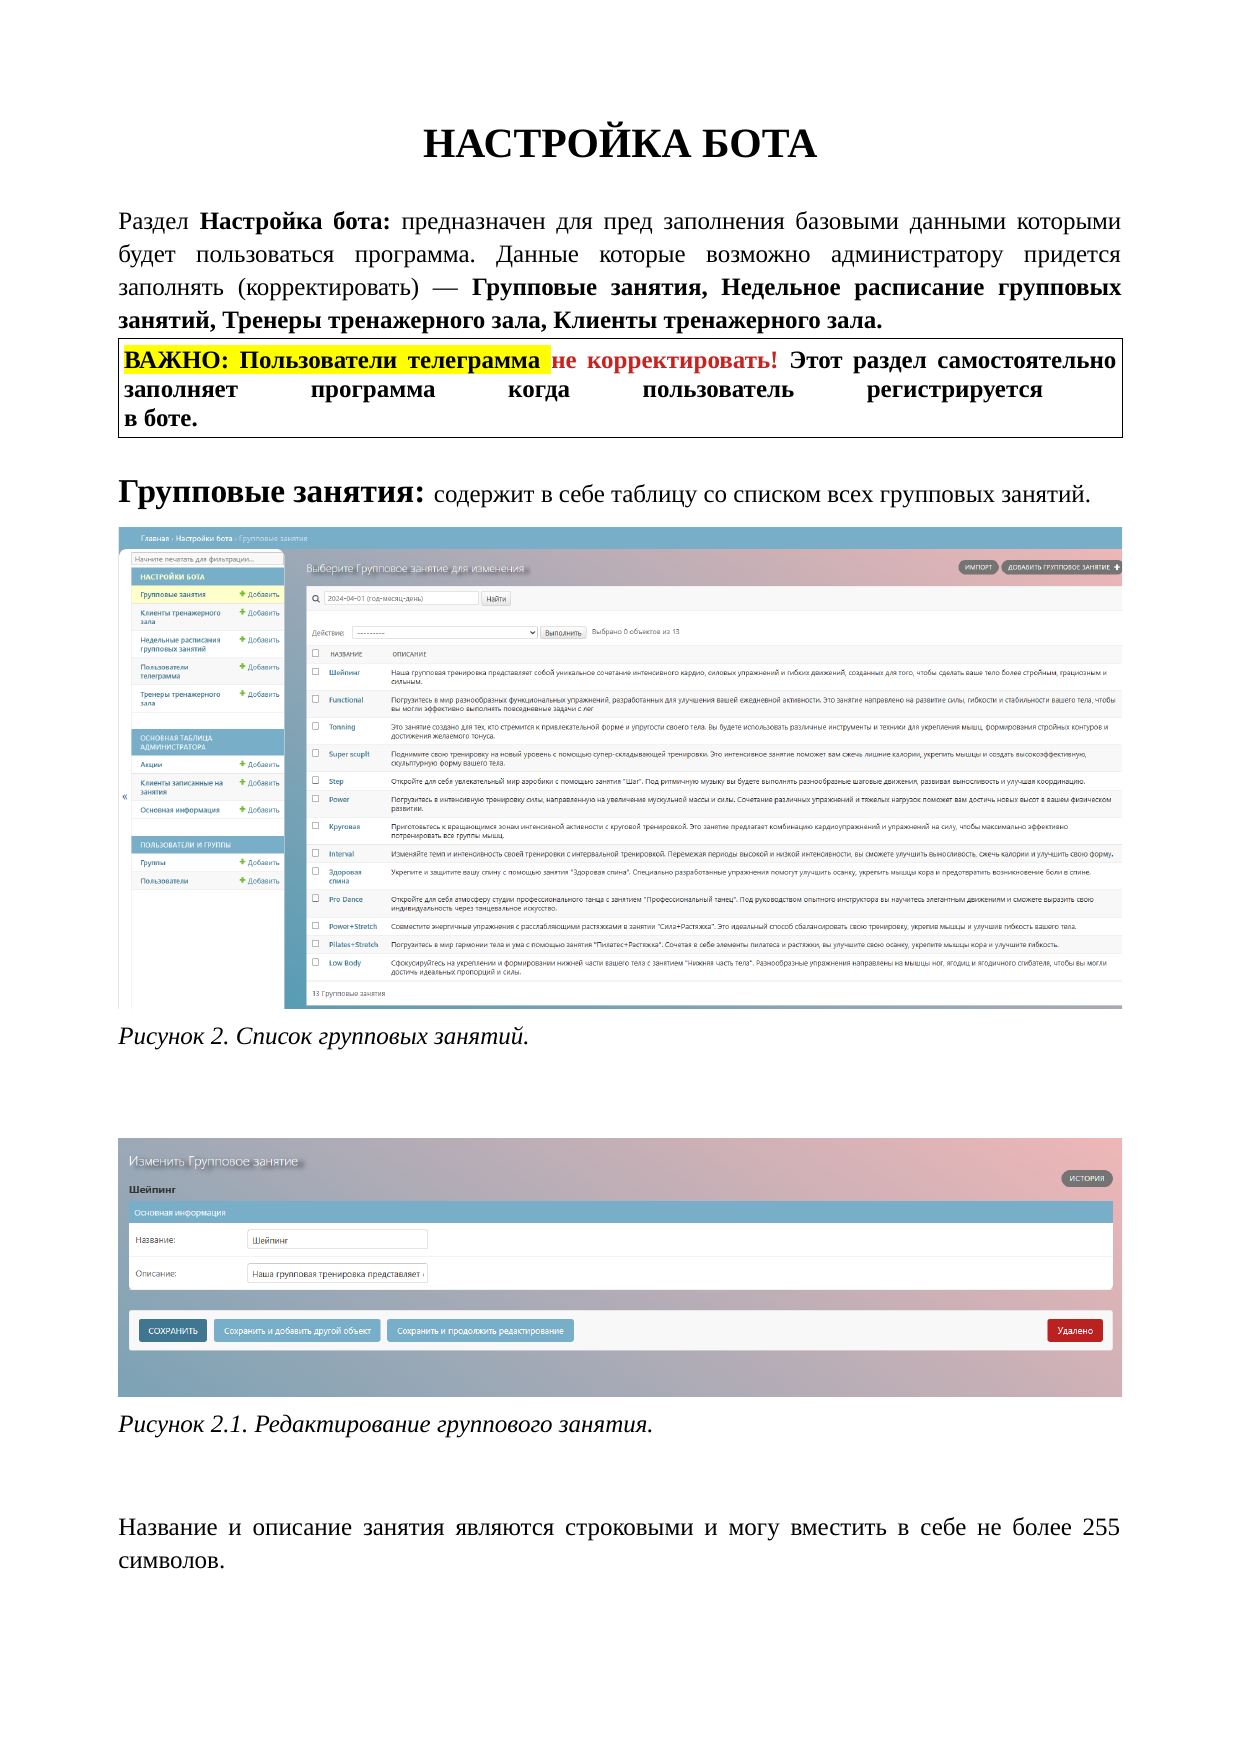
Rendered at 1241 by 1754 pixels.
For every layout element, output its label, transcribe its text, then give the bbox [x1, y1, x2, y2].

table_header ВАЖНО: Пользователи телеграмма не корректировать! Этот раздел самостоятельно заполняет программа когда пользователь регистрируется в боте. [119, 339, 1122, 437]
picture [118, 1138, 1123, 1397]
text Название и описание занятия являются строковыми и могу вместить в себе не более 255 символов. [118, 1512, 1122, 1574]
picture [118, 527, 1123, 1009]
text Раздел Настройка бота: предназначен для пред заполнения базовыми данными которыми будет пользоваться программа. Данные которые возможно администратору придется заполнять (корректировать) — Групповые занятия, Недельное расписание групповых занятий, Тренеры тренажерного зала, Клиенты тренажерного зала. [118, 206, 1122, 334]
text Рисунок 2. Список групповых занятий. [118, 1009, 1122, 1050]
text Рисунок 2.1. Редактирование группового занятия. [118, 1397, 1122, 1438]
text НАСТРОЙКА БОТА [118, 118, 1122, 166]
text Групповые занятия: содержит в себе таблицу со списком всех групповых занятий. [118, 471, 1122, 509]
